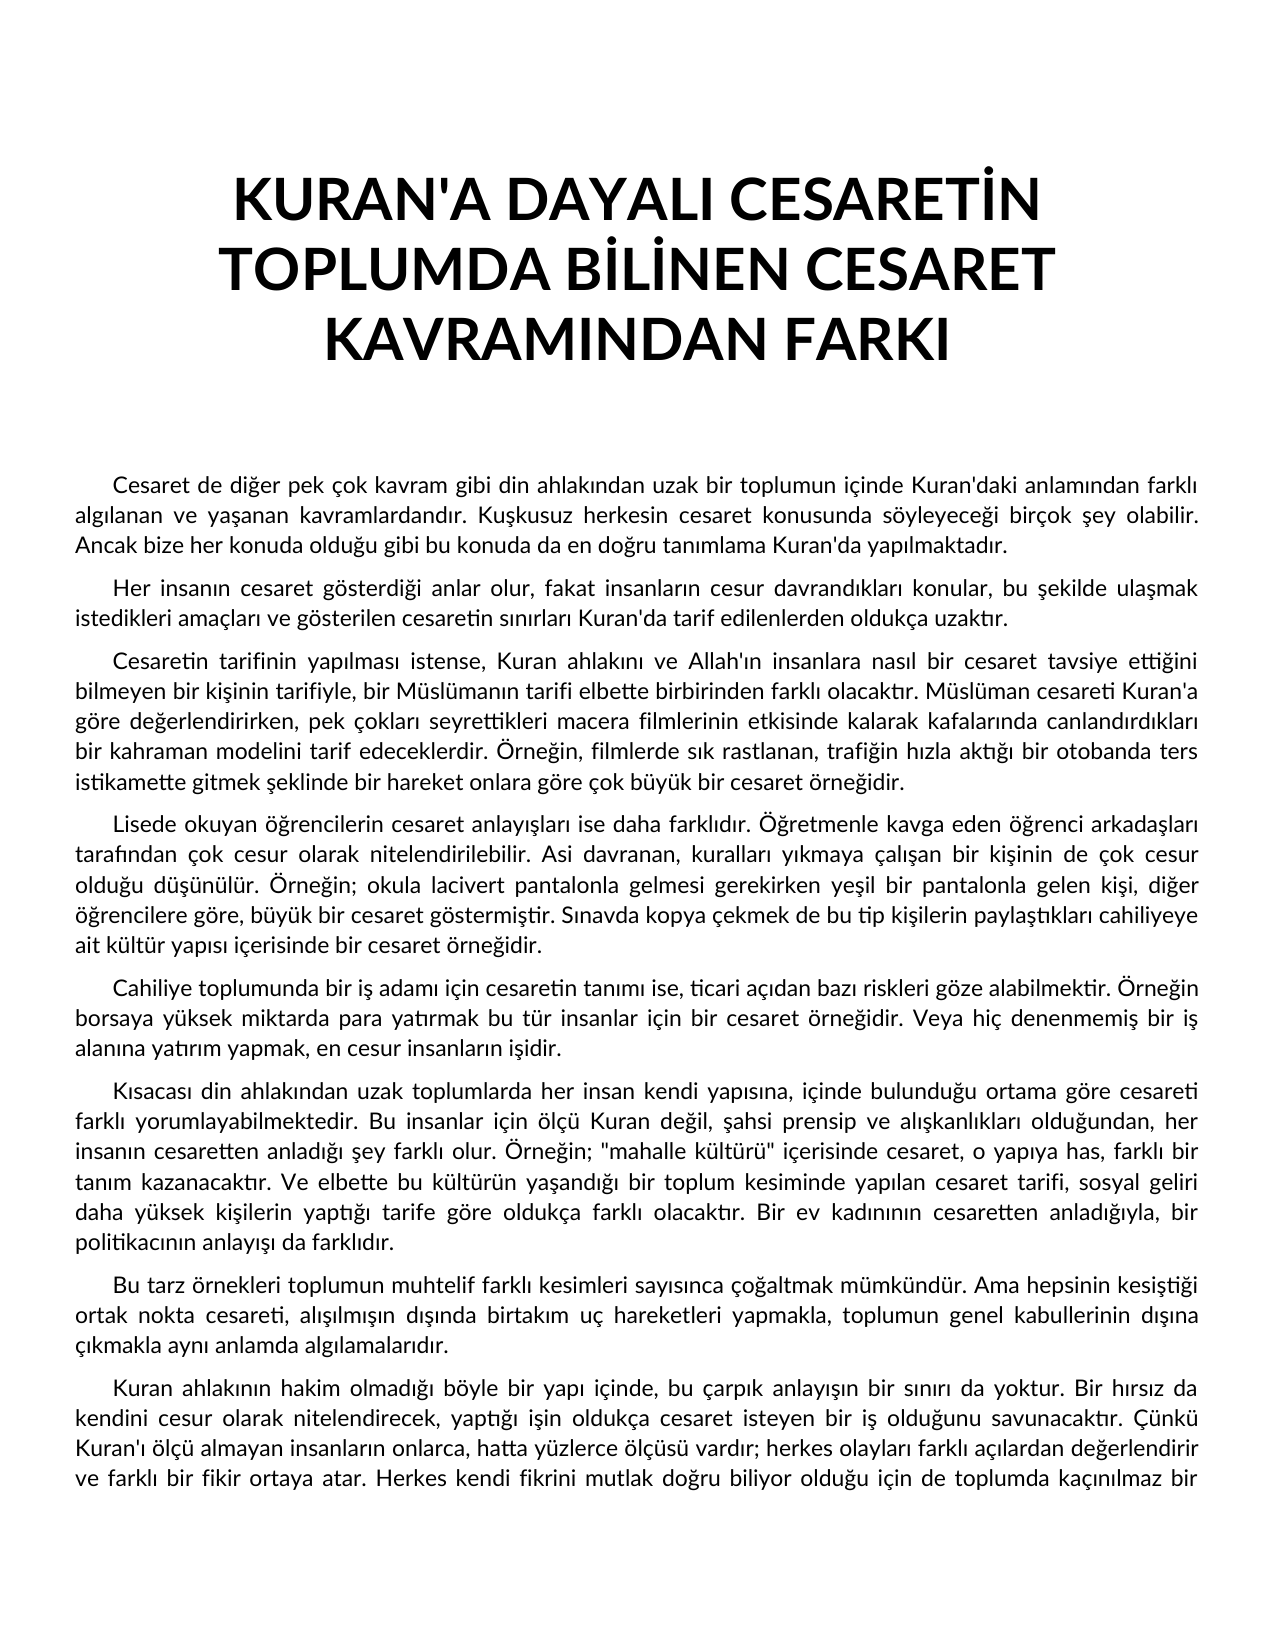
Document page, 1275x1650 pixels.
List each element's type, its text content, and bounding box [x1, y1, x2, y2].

text Cesaret de diğer pek çok kavram gibi din ahlakından uzak bir toplumun içinde Kuran'daki anlamından farklı algılanan ve yaşanan kavramlardandır. Kuşkusuz herkesin cesaret konusunda söyleyeceği birçok şey olabilir. Ancak bize her konuda olduğu gibi bu konuda da en doğru tanımlama Kuran'da yapılmaktadır. [75, 470, 1200, 558]
text Kısacası din ahlakından uzak toplumlarda her insan kendi yapısına, içinde bulunduğu ortama göre cesareti farklı yorumlayabilmektedir. Bu insanlar için ölçü Kuran değil, şahsi prensip ve alışkanlıkları olduğundan, her insanın cesaretten anladığı şey farklı olur. Örneğin; "mahalle kültürü" içerisinde cesaret, o yapıya has, farklı bir tanım kazanacaktır. Ve elbette bu kültürün yaşandığı bir toplum kesiminde yapılan cesaret tarifi, sosyal geliri daha yüksek kişilerin yaptığı tarife göre oldukça farklı olacaktır. Bir ev kadınının cesaretten anladığıyla, bir politikacının anlayışı da farklıdır. [75, 1077, 1200, 1255]
text Her insanın cesaret gösterdiği anlar olur, fakat insanların cesur davrandıkları konular, bu şekilde ulaşmak istedikleri amaçları ve gösterilen cesaretin sınırları Kuran'da tarif edilenlerden oldukça uzaktır. [75, 573, 1200, 631]
text Cesaretin tarifinin yapılması istense, Kuran ahlakını ve Allah'ın insanlara nasıl bir cesaret tavsiye ettiğini bilmeyen bir kişinin tarifiyle, bir Müslümanın tarifi elbette birbirinden farklı olacaktır. Müslüman cesareti Kuran'a göre değerlendirirken, pek çokları seyrettikleri macera filmlerinin etkisinde kalarak kafalarında canlandırdıkları bir kahraman modelini tarif edeceklerdir. Örneğin, filmlerde sık rastlanan, trafiğin hızla aktığı bir otobanda ters istikamette gitmek şeklinde bir hareket onlara göre çok büyük bir cesaret örneğidir. [75, 646, 1200, 795]
subtitle KURAN'A DAYALI CESARETİN TOPLUMDA BİLİNEN CESARET KAVRAMINDAN FARKI [75, 162, 1200, 372]
text Kuran ahlakının hakim olmadığı böyle bir yapı içinde, bu çarpık anlayışın bir sınırı da yoktur. Bir hırsız da kendini cesur olarak nitelendirecek, yaptığı işin oldukça cesaret isteyen bir iş olduğunu savunacaktır. Çünkü Kuran'ı ölçü almayan insanların onlarca, hatta yüzlerce ölçüsü vardır; herkes olayları farklı açılardan değerlendirir ve farklı bir fikir ortaya atar. Herkes kendi fikrini mutlak doğru biliyor olduğu için de toplumda kaçınılmaz bir [75, 1373, 1200, 1492]
text Bu tarz örnekleri toplumun muhtelif farklı kesimleri sayısınca çoğaltmak mümkündür. Ama hepsinin kesiştiği ortak nokta cesareti, alışılmışın dışında birtakım uç hareketleri yapmakla, toplumun genel kabullerinin dışına çıkmakla aynı anlamda algılamalarıdır. [75, 1270, 1200, 1358]
text Lisede okuyan öğrencilerin cesaret anlayışları ise daha farklıdır. Öğretmenle kavga eden öğrenci arkadaşları tarafından çok cesur olarak nitelendirilebilir. Asi davranan, kuralları yıkmaya çalışan bir kişinin de çok cesur olduğu düşünülür. Örneğin; okula lacivert pantalonla gelmesi gerekirken yeşil bir pantalonla gelen kişi, diğer öğrencilere göre, büyük bir cesaret göstermiştir. Sınavda kopya çekmek de bu tip kişilerin paylaştıkları cahiliyeye ait kültür yapısı içerisinde bir cesaret örneğidir. [75, 810, 1200, 958]
text Cahiliye toplumunda bir iş adamı için cesaretin tanımı ise, ticari açıdan bazı riskleri göze alabilmektir. Örneğin borsaya yüksek miktarda para yatırmak bu tür insanlar için bir cesaret örneğidir. Veya hiç denenmemiş bir iş alanına yatırım yapmak, en cesur insanların işidir. [75, 973, 1200, 1061]
